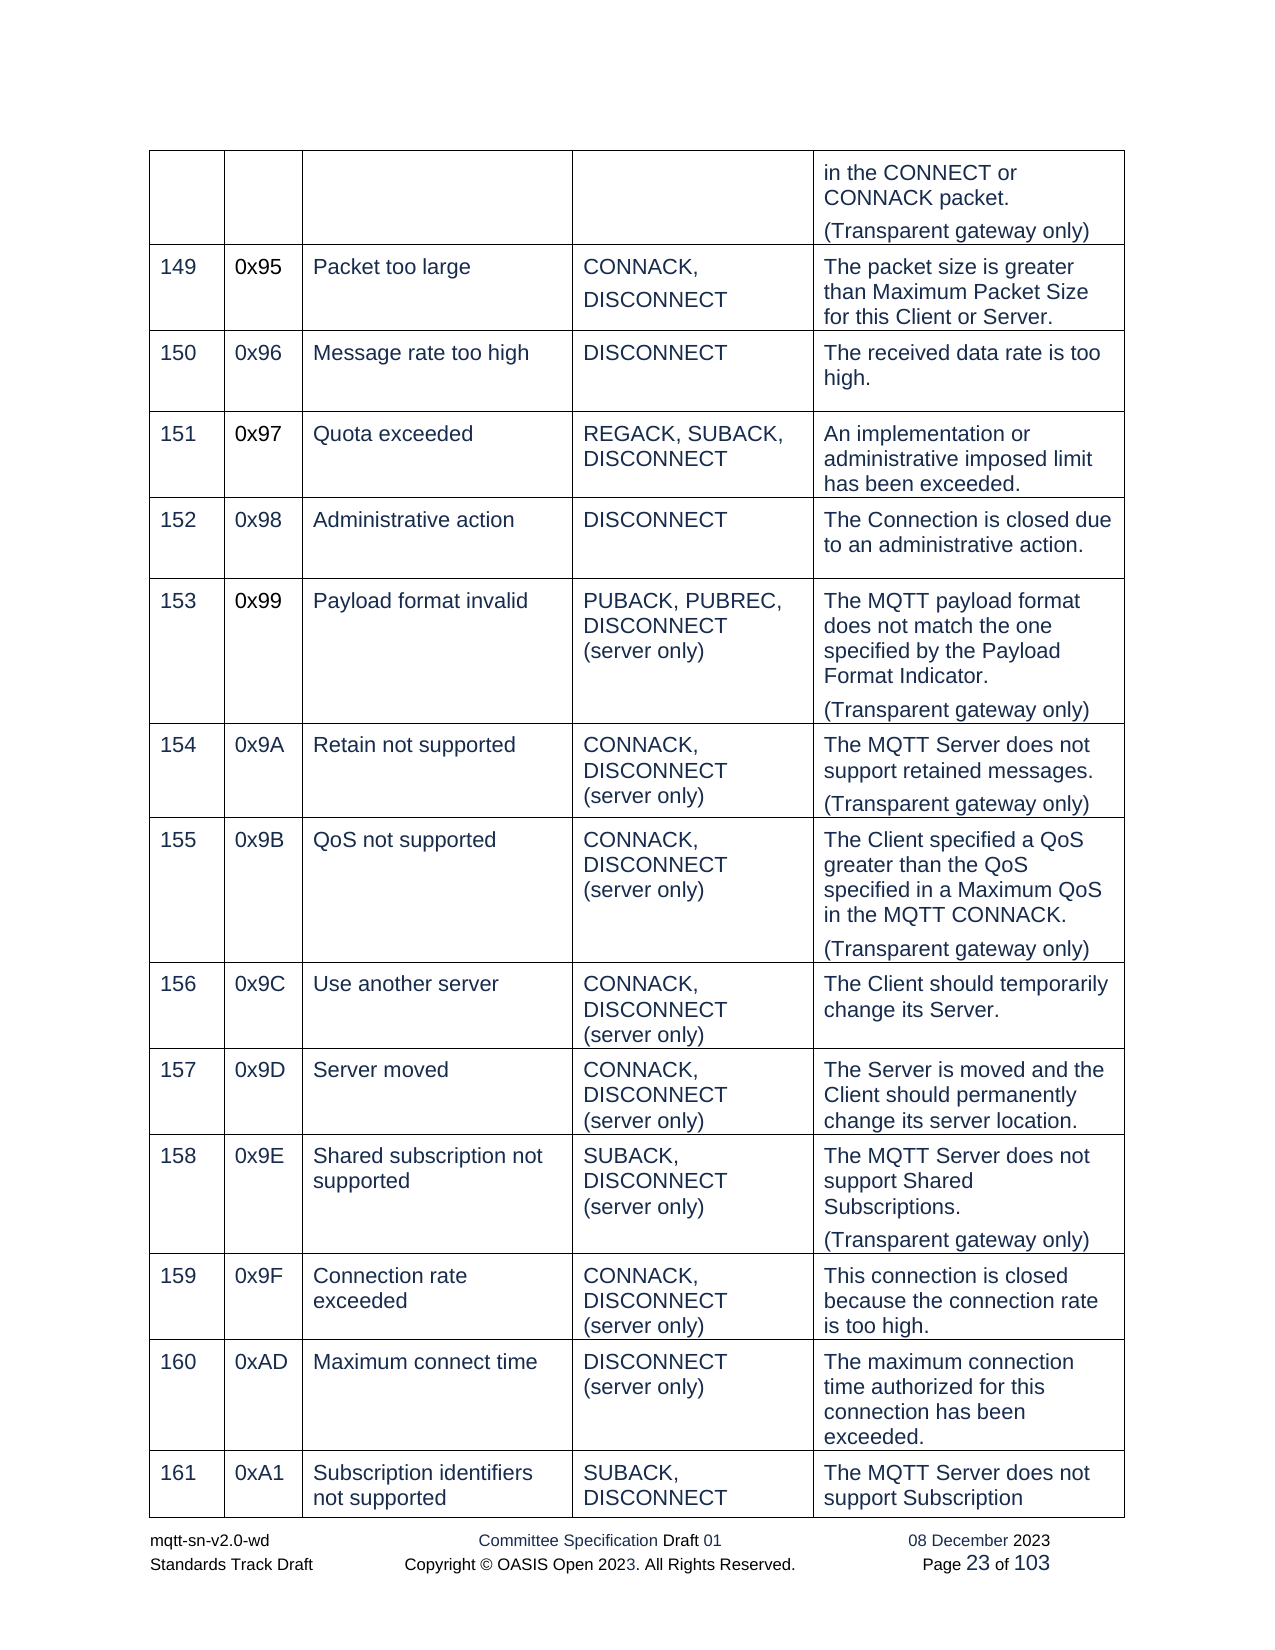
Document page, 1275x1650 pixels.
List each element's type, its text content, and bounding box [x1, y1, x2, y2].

table_cell Server moved [303, 1049, 572, 1134]
table_cell [225, 151, 302, 244]
table_cell Payload format invalid [303, 579, 572, 723]
table_cell 0x9F [225, 1254, 302, 1339]
table_cell Shared subscription not supported [303, 1135, 572, 1253]
table_cell 157 [150, 1049, 224, 1134]
table_cell CONNACK, DISCONNECT (server only) [573, 963, 813, 1048]
table_cell 0x98 [225, 498, 302, 578]
table_cell The Client specified a QoS greater than the QoS specified in a Maximum QoS in the MQTT CONNACK. (Transparent gateway only) [814, 818, 1124, 962]
table_cell CONNACK, DISCONNECT (server only) [573, 1049, 813, 1134]
table_cell CONNACK, DISCONNECT (server only) [573, 1254, 813, 1339]
table_cell DISCONNECT [573, 498, 813, 578]
table_cell Administrative action [303, 498, 572, 578]
table_cell 153 [150, 579, 224, 723]
table_cell 0x99 [225, 579, 302, 723]
table_cell The Client should temporarily change its Server. [814, 963, 1124, 1048]
table_cell 0x96 [225, 331, 302, 411]
table_cell 0x9C [225, 963, 302, 1048]
table_cell CONNACK, DISCONNECT [573, 245, 813, 330]
table_cell PUBACK, PUBREC, DISCONNECT (server only) [573, 579, 813, 723]
table_cell 149 [150, 245, 224, 330]
table_cell 0x9A [225, 724, 302, 817]
table_cell 0xA1 [225, 1451, 302, 1517]
table_cell The MQTT Server does not support Shared Subscriptions. (Transparent gateway only) [814, 1135, 1124, 1253]
table_cell 161 [150, 1451, 224, 1517]
table_cell Message rate too high [303, 331, 572, 411]
table_cell REGACK, SUBACK, DISCONNECT [573, 412, 813, 497]
table_cell 160 [150, 1340, 224, 1450]
table_cell Quota exceeded [303, 412, 572, 497]
table_cell 0x9E [225, 1135, 302, 1253]
table_cell 0x9D [225, 1049, 302, 1134]
table_cell 0x95 [225, 245, 302, 330]
table_cell 156 [150, 963, 224, 1048]
table_cell in the CONNECT or CONNACK packet. (Transparent gateway only) [814, 151, 1124, 244]
table_cell [573, 151, 813, 244]
table_cell The MQTT Server does not support retained messages. (Transparent gateway only) [814, 724, 1124, 817]
table_cell The MQTT Server does not support Subscription [814, 1451, 1124, 1517]
table_cell An implementation or administrative imposed limit has been exceeded. [814, 412, 1124, 497]
table_cell Maximum connect time [303, 1340, 572, 1450]
table_cell The MQTT payload format does not match the one specified by the Payload Format Indicator. (Transparent gateway only) [814, 579, 1124, 723]
table_cell QoS not supported [303, 818, 572, 962]
table_cell Retain not supported [303, 724, 572, 817]
table_cell Packet too large [303, 245, 572, 330]
table_cell 159 [150, 1254, 224, 1339]
table_cell DISCONNECT [573, 331, 813, 411]
table_cell The Server is moved and the Client should permanently change its server location. [814, 1049, 1124, 1134]
table_cell [150, 151, 224, 244]
table_cell SUBACK, DISCONNECT [573, 1451, 813, 1517]
table_cell CONNACK, DISCONNECT (server only) [573, 818, 813, 962]
table_cell The received data rate is too high. [814, 331, 1124, 411]
table_cell DISCONNECT (server only) [573, 1340, 813, 1450]
table_cell 0x97 [225, 412, 302, 497]
table_cell Use another server [303, 963, 572, 1048]
table_cell [303, 151, 572, 244]
table_cell The Connection is closed due to an administrative action. [814, 498, 1124, 578]
table_cell The maximum connection time authorized for this connection has been exceeded. [814, 1340, 1124, 1450]
table_cell 150 [150, 331, 224, 411]
table_cell This connection is closed because the connection rate is too high. [814, 1254, 1124, 1339]
table_cell SUBACK, DISCONNECT (server only) [573, 1135, 813, 1253]
table_cell Connection rate exceeded [303, 1254, 572, 1339]
table_cell Subscription identifiers not supported [303, 1451, 572, 1517]
table_cell 151 [150, 412, 224, 497]
table_cell The packet size is greater than Maximum Packet Size for this Client or Server. [814, 245, 1124, 330]
table_cell 0x9B [225, 818, 302, 962]
table_cell 152 [150, 498, 224, 578]
table_cell 155 [150, 818, 224, 962]
table_cell 154 [150, 724, 224, 817]
table_cell CONNACK, DISCONNECT (server only) [573, 724, 813, 817]
table_cell 0xAD [225, 1340, 302, 1450]
table_cell 158 [150, 1135, 224, 1253]
